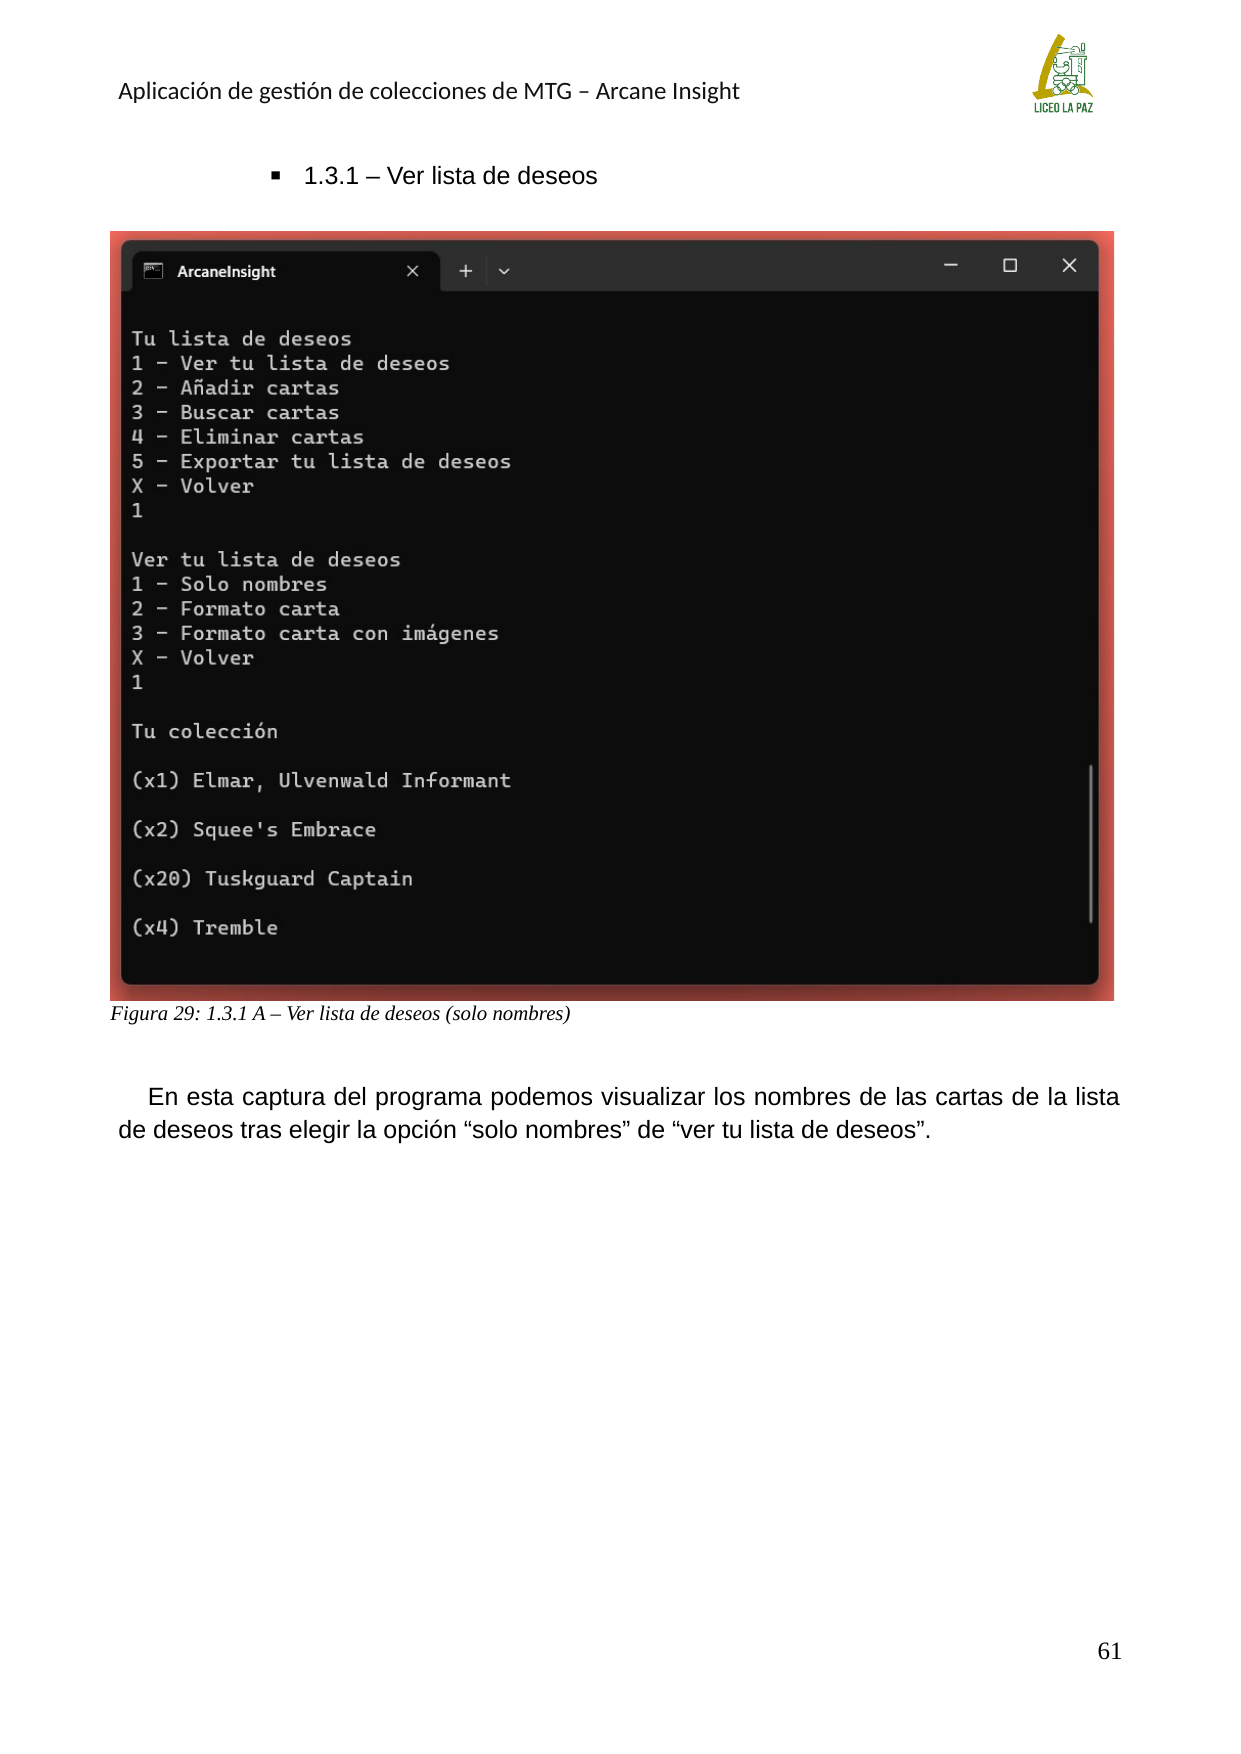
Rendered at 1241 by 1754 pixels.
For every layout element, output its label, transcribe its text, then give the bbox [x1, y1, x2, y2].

picture [110, 231, 1115, 1001]
picture [1025, 26, 1100, 121]
text Figura 29: 1.3.1 A – Ver lista de deseos (solo nombres) [110, 1001, 1114, 1025]
list 1.3.1 – Ver lista de deseos [266, 161, 1122, 190]
text En esta captura del programa podemos visualizar los nombres de las cartas de la lista de deseos tras elegir la opción “solo nombres” de “ver tu lista de deseos”. [118, 1082, 1122, 1144]
